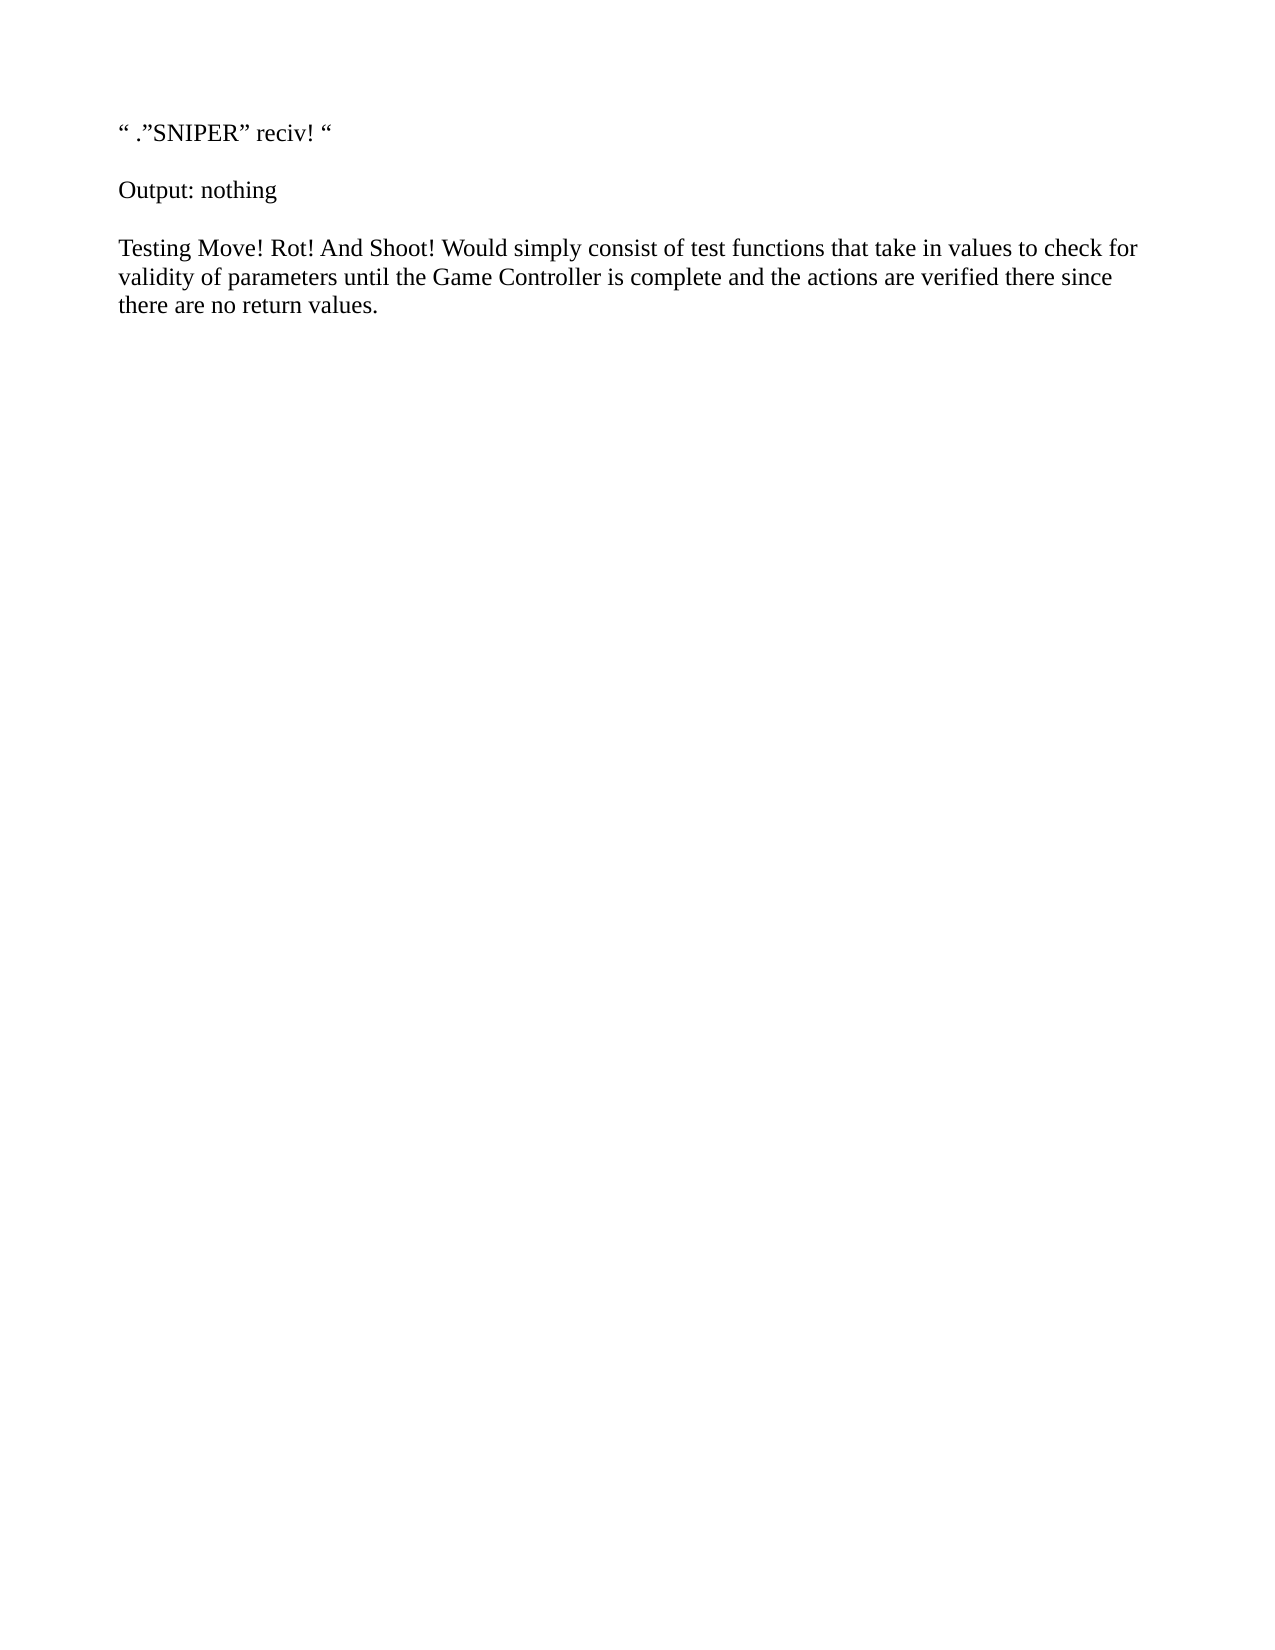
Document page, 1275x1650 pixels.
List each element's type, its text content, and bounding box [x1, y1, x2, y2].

text “ .”SNIPER” reciv! “ [118, 118, 1157, 147]
text Testing Move! Rot! And Shoot! Would simply consist of test functions that take in values to check for validity of parameters until the Game Controller is complete and the actions are verified there since there are no return values. [118, 233, 1157, 319]
text Output: nothing [118, 176, 1157, 204]
